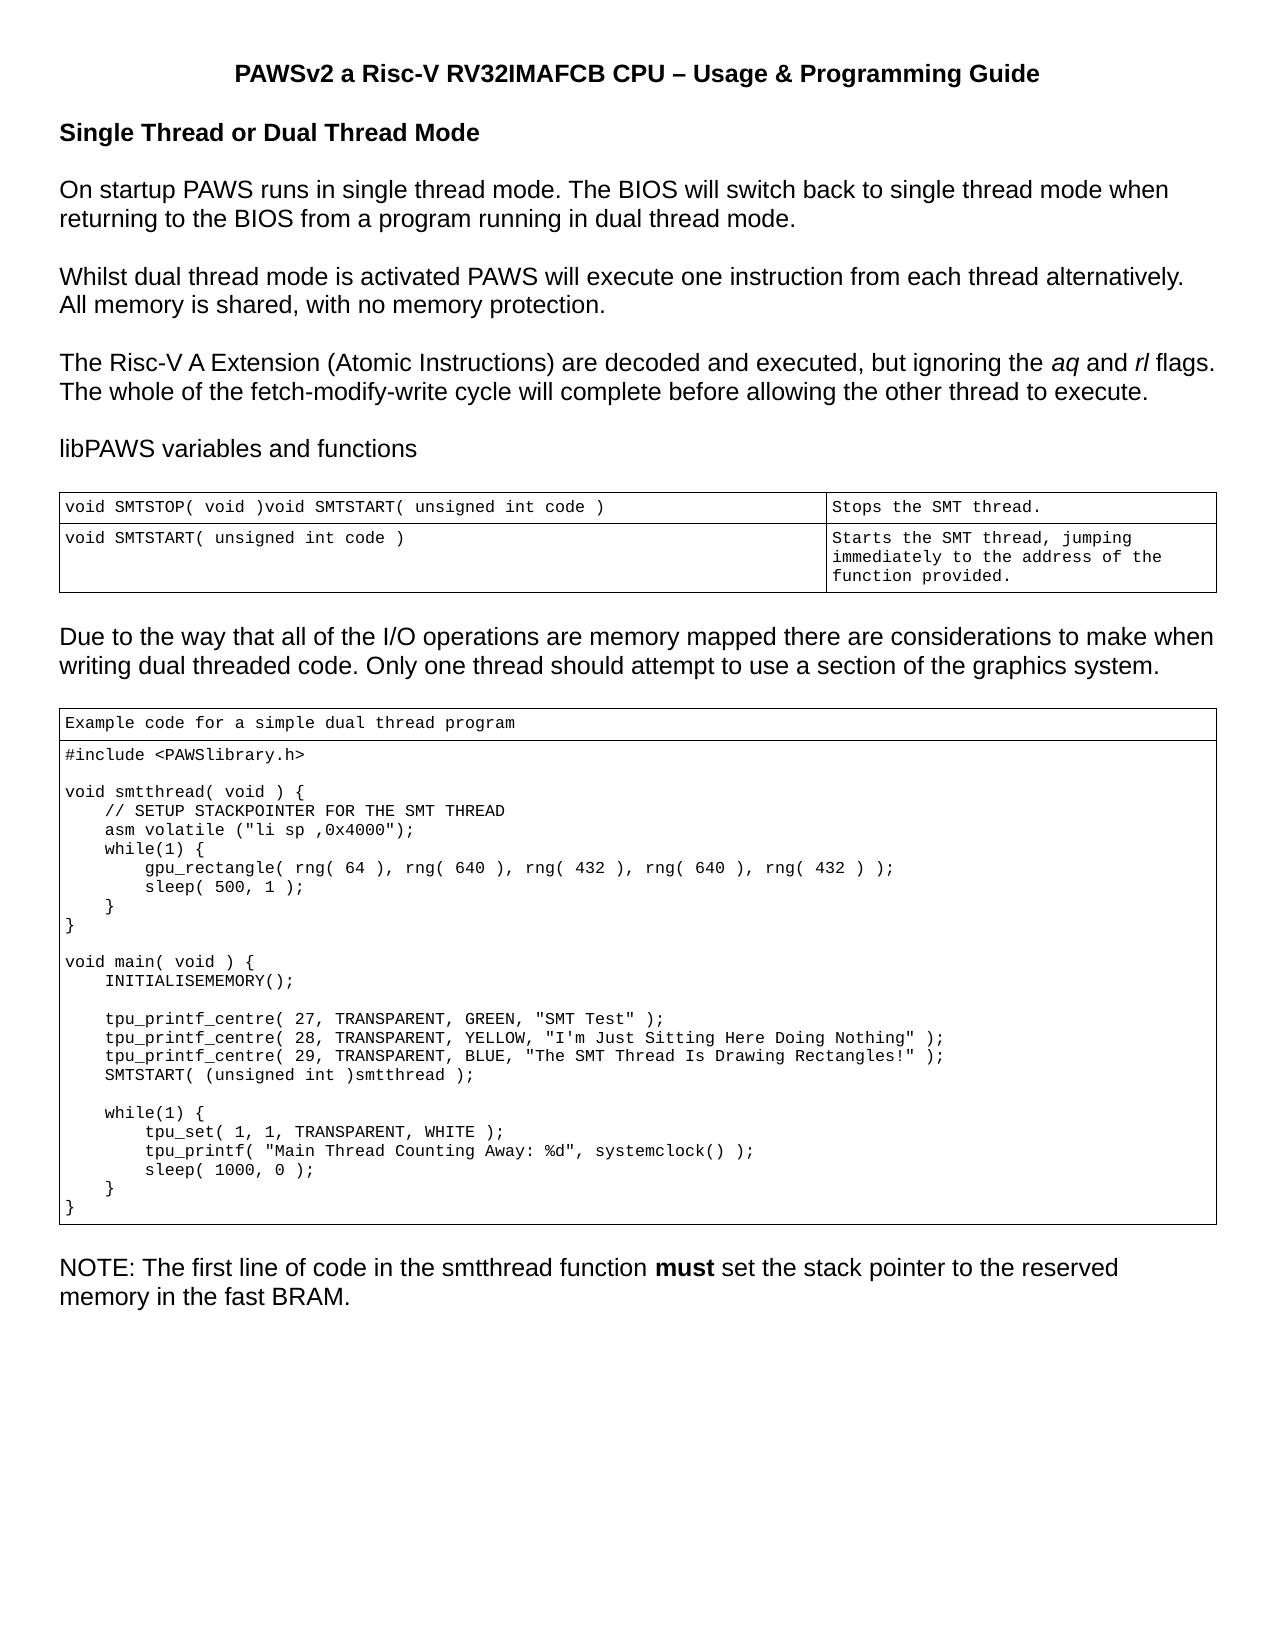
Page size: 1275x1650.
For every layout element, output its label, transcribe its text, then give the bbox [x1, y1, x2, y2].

text Whilst dual thread mode is activated PAWS will execute one instruction from each thread alternatively. All memory is shared, with no memory protection. [59, 262, 1216, 319]
table_header Stops the SMT thread. [827, 493, 1216, 523]
text Due to the way that all of the I/O operations are memory mapped there are considerations to make when writing dual threaded code. Only one thread should attempt to use a section of the graphics system. [59, 622, 1216, 679]
text NOTE: The first line of code in the smtthread function must set the stack pointer to the reserved memory in the fast BRAM. [59, 1253, 1216, 1311]
text On startup PAWS runs in single thread mode. The BIOS will switch back to single thread mode when returning to the BIOS from a program running in dual thread mode. [59, 176, 1216, 233]
table_cell Starts the SMT thread, jumping immediately to the address of the function provided. [827, 524, 1216, 592]
table_header void SMTSTOP( void )void SMTSTART( unsigned int code ) [60, 493, 826, 523]
table_header Example code for a simple dual thread program [60, 709, 1216, 739]
text The Risc-V A Extension (Atomic Instructions) are decoded and executed, but ignoring the aq and rl flags. The whole of the fetch-modify-write cycle will complete before allowing the other thread to execute. [59, 348, 1216, 406]
text Single Thread or Dual Thread Mode [59, 118, 1216, 147]
text libPAWS variables and functions [59, 434, 1216, 463]
table_cell #include <PAWSlibrary.h> void smtthread( void ) { // SETUP STACKPOINTER FOR THE SMT THREAD asm volatile ("li sp ,0x4000"); while(1) { gpu_rectangle( rng( 64 ), rng( 640 ), rng( 432 ), rng( 640 ), rng( 432 ) ); sleep( 500, 1 ); } } void main( void ) { INITIALISEMEMORY(); tpu_printf_centre( 27, TRANSPARENT, GREEN, "SMT Test" ); tpu_printf_centre( 28, TRANSPARENT, YELLOW, "I'm Just Sitting Here Doing Nothing" ); tpu_printf_centre( 29, TRANSPARENT, BLUE, "The SMT Thread Is Drawing Rectangles!" ); SMTSTART( (unsigned int )smtthread ); while(1) { tpu_set( 1, 1, TRANSPARENT, WHITE ); tpu_printf( "Main Thread Counting Away: %d", systemclock() ); sleep( 1000, 0 ); } } [60, 741, 1216, 1223]
table_cell void SMTSTART( unsigned int code ) [60, 524, 826, 592]
